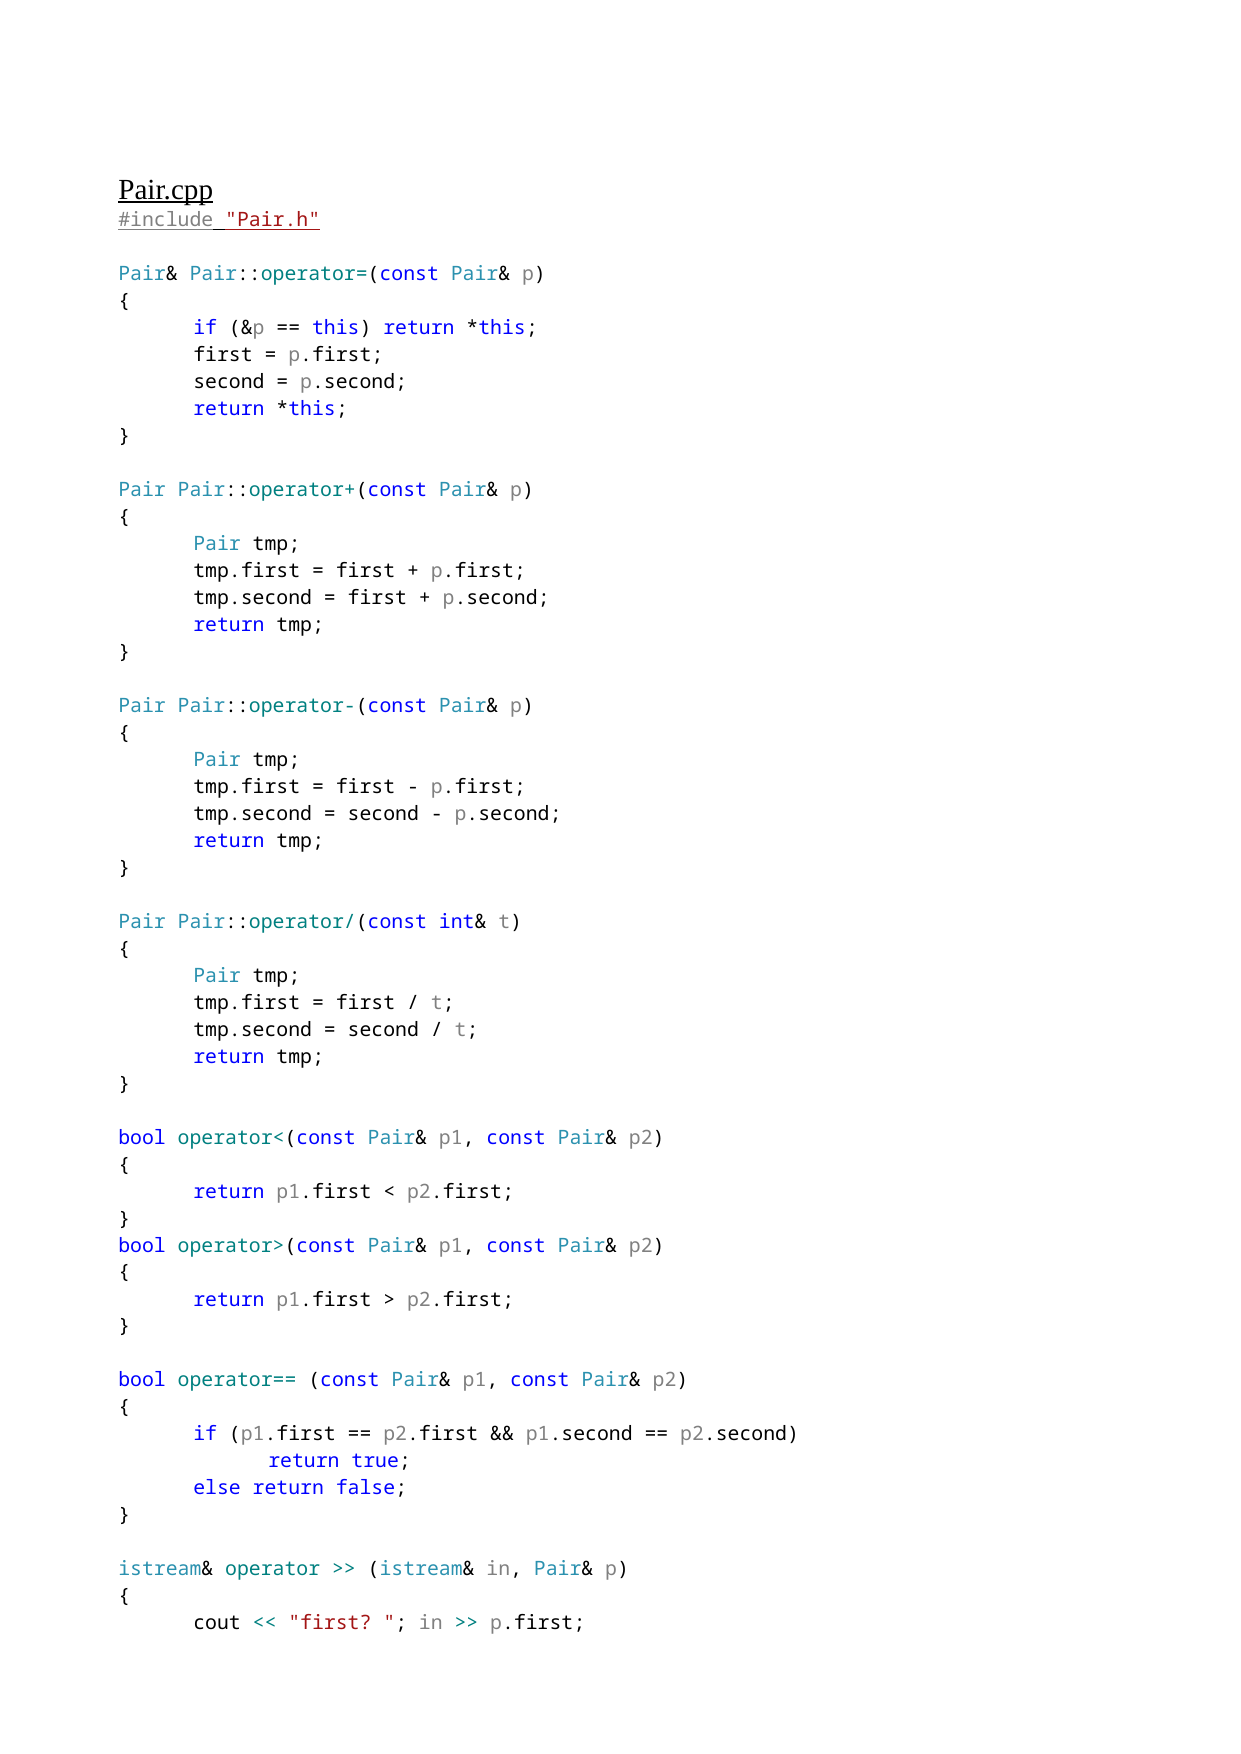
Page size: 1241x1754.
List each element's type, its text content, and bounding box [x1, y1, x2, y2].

text tmp.first = first + p.first; [118, 556, 1122, 583]
text Pair tmp; [118, 961, 1122, 988]
text first = p.first; [118, 341, 1122, 367]
text tmp.first = first / t; [118, 988, 1122, 1015]
text else return false; [118, 1474, 1122, 1501]
text tmp.first = first - p.first; [118, 772, 1122, 799]
text tmp.second = second / t; [118, 1015, 1122, 1042]
text bool operator<(const Pair& p1, const Pair& p2) [118, 1123, 1122, 1150]
text return tmp; [118, 610, 1122, 637]
text } [118, 1501, 1122, 1528]
text Pair.cpp [118, 172, 1122, 206]
text return p1.first < p2.first; [118, 1177, 1122, 1204]
text return true; [118, 1447, 1122, 1474]
text } [118, 1312, 1122, 1339]
text second = p.second; [118, 367, 1122, 394]
text { [118, 287, 1122, 313]
text return *this; [118, 394, 1122, 421]
text Pair Pair::operator+(const Pair& p) [118, 475, 1122, 502]
text { [118, 1150, 1122, 1177]
text return p1.first > p2.first; [118, 1285, 1122, 1312]
text } [118, 853, 1122, 880]
text } [118, 637, 1122, 664]
text return tmp; [118, 826, 1122, 853]
text bool operator>(const Pair& p1, const Pair& p2) [118, 1231, 1122, 1258]
text { [118, 1258, 1122, 1285]
text Pair tmp; [118, 745, 1122, 772]
text #include "Pair.h" [118, 206, 1122, 233]
text tmp.second = first + p.second; [118, 583, 1122, 610]
text return tmp; [118, 1042, 1122, 1069]
text Pair& Pair::operator=(const Pair& p) [118, 259, 1122, 287]
text Pair Pair::operator/(const int& t) [118, 907, 1122, 934]
text istream& operator >> (istream& in, Pair& p) [118, 1554, 1122, 1582]
text tmp.second = second - p.second; [118, 799, 1122, 826]
text { [118, 934, 1122, 961]
text } [118, 421, 1122, 448]
text bool operator== (const Pair& p1, const Pair& p2) [118, 1366, 1122, 1393]
text if (&p == this) return *this; [118, 313, 1122, 341]
text { [118, 718, 1122, 745]
text { [118, 502, 1122, 529]
text Pair tmp; [118, 529, 1122, 556]
text Pair Pair::operator-(const Pair& p) [118, 691, 1122, 718]
text } [118, 1204, 1122, 1231]
text cout << "first? "; in >> p.first; [118, 1608, 1122, 1636]
text } [118, 1069, 1122, 1096]
text { [118, 1582, 1122, 1608]
text if (p1.first == p2.first && p1.second == p2.second) [118, 1420, 1122, 1447]
text { [118, 1393, 1122, 1420]
